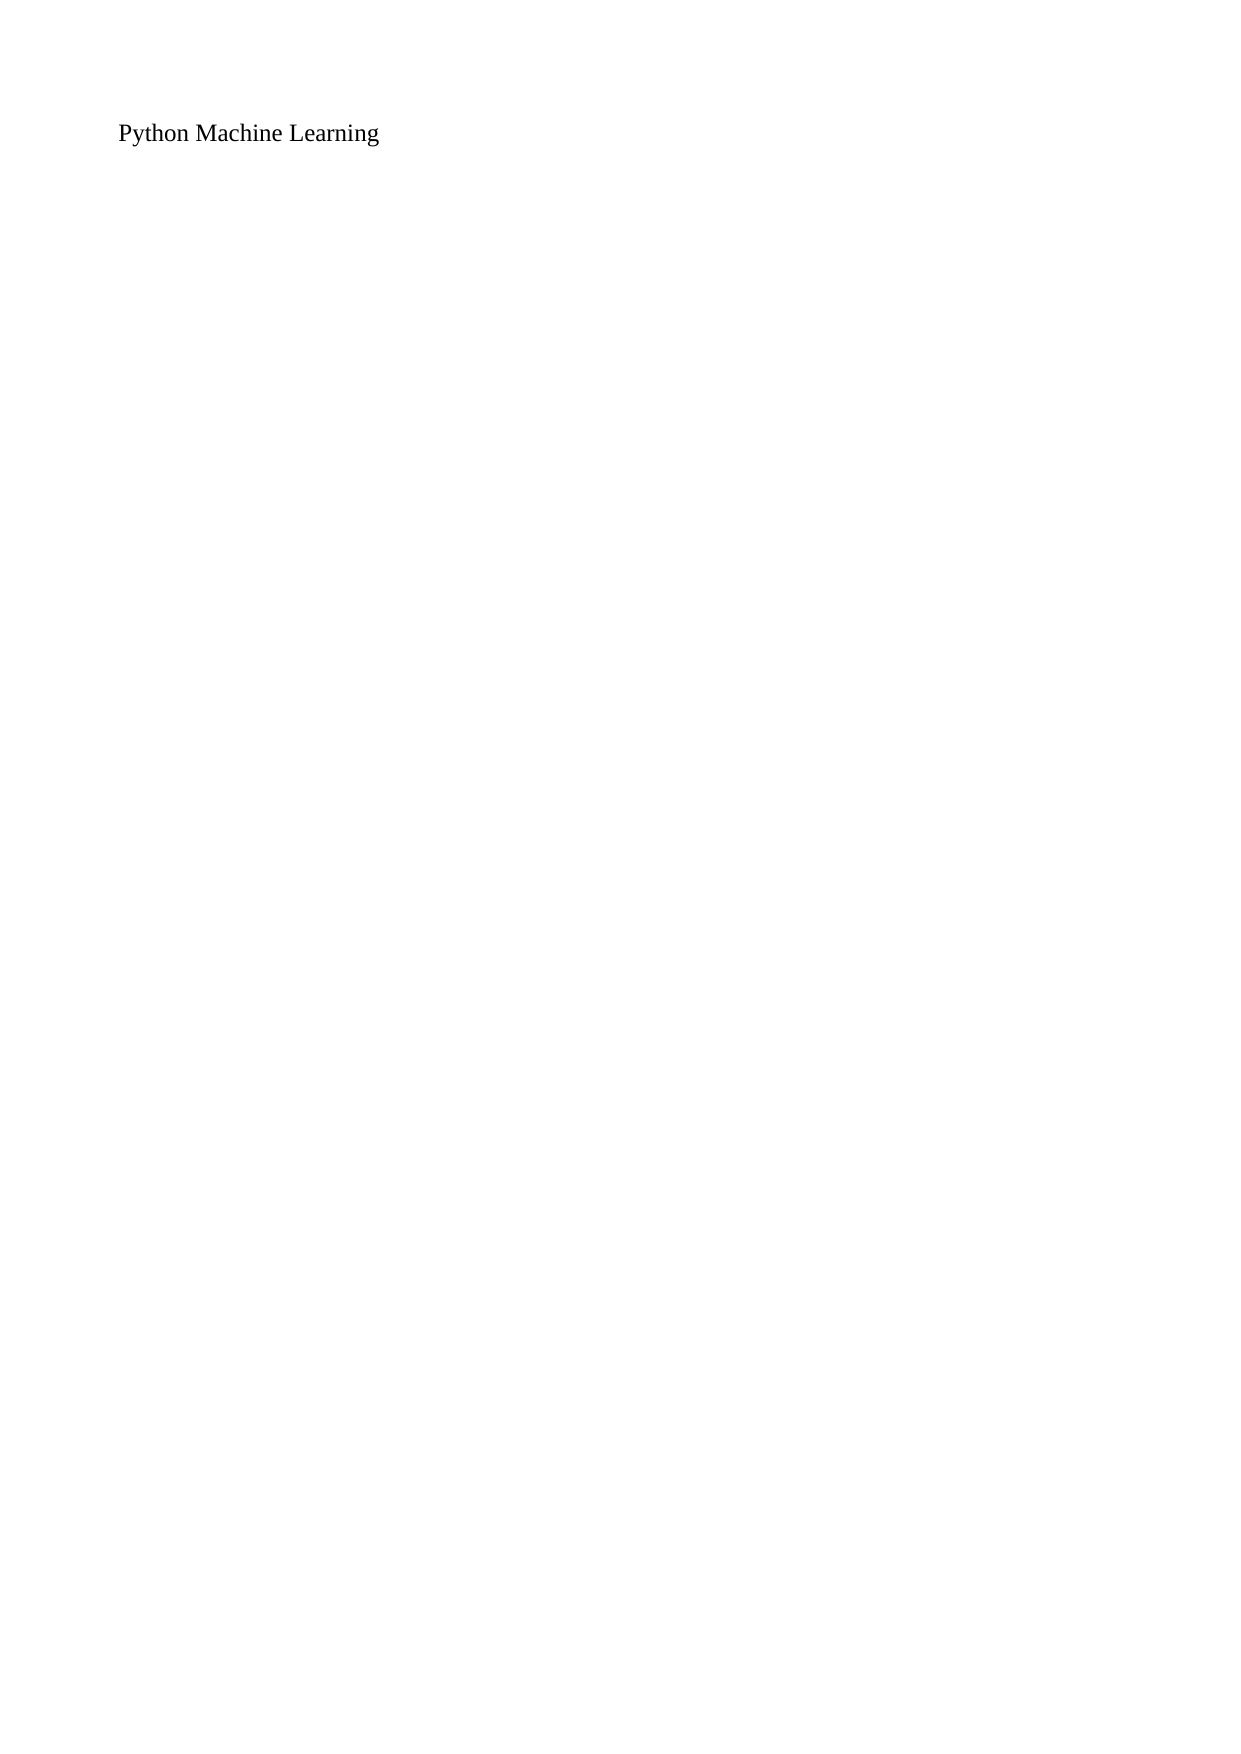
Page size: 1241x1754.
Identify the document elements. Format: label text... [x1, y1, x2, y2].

text Python Machine Learning [118, 118, 1122, 147]
